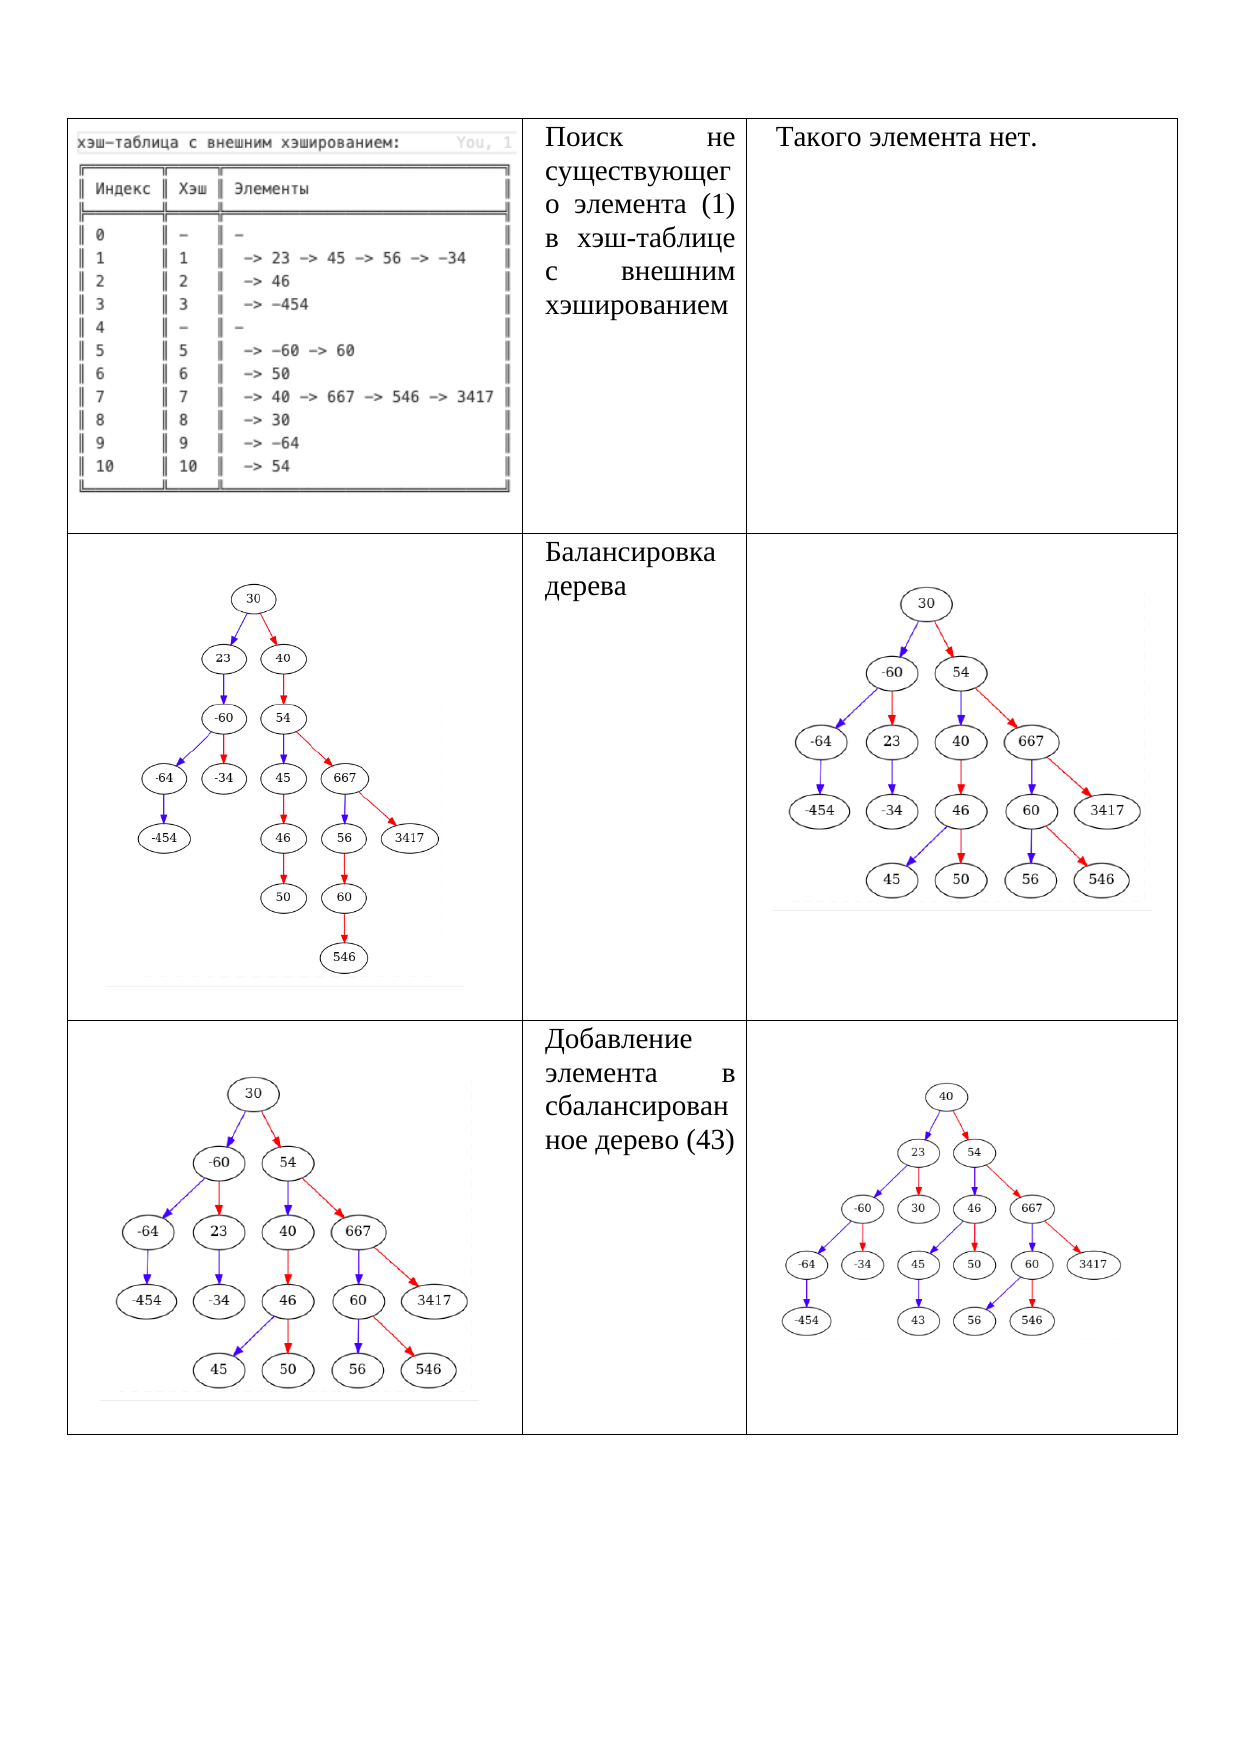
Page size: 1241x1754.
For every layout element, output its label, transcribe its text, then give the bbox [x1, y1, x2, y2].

picture [106, 564, 465, 987]
picture [756, 1069, 1136, 1344]
table_cell [68, 119, 522, 533]
picture [72, 131, 517, 500]
table_cell Такого элемента нет. [747, 119, 1177, 533]
table_cell Балансировка дерева [523, 534, 746, 1020]
table_cell [747, 1021, 1177, 1434]
table_cell [68, 534, 522, 1020]
table_cell [747, 534, 1177, 1020]
table_cell Поиск не существующего элемента (1) в хэш-таблице с внешним хэшированием [523, 119, 746, 533]
picture [99, 1051, 479, 1401]
table_cell [68, 1021, 522, 1434]
picture [772, 561, 1152, 911]
table_cell Добавление элемента в сбалансированное дерево (43) [523, 1021, 746, 1434]
